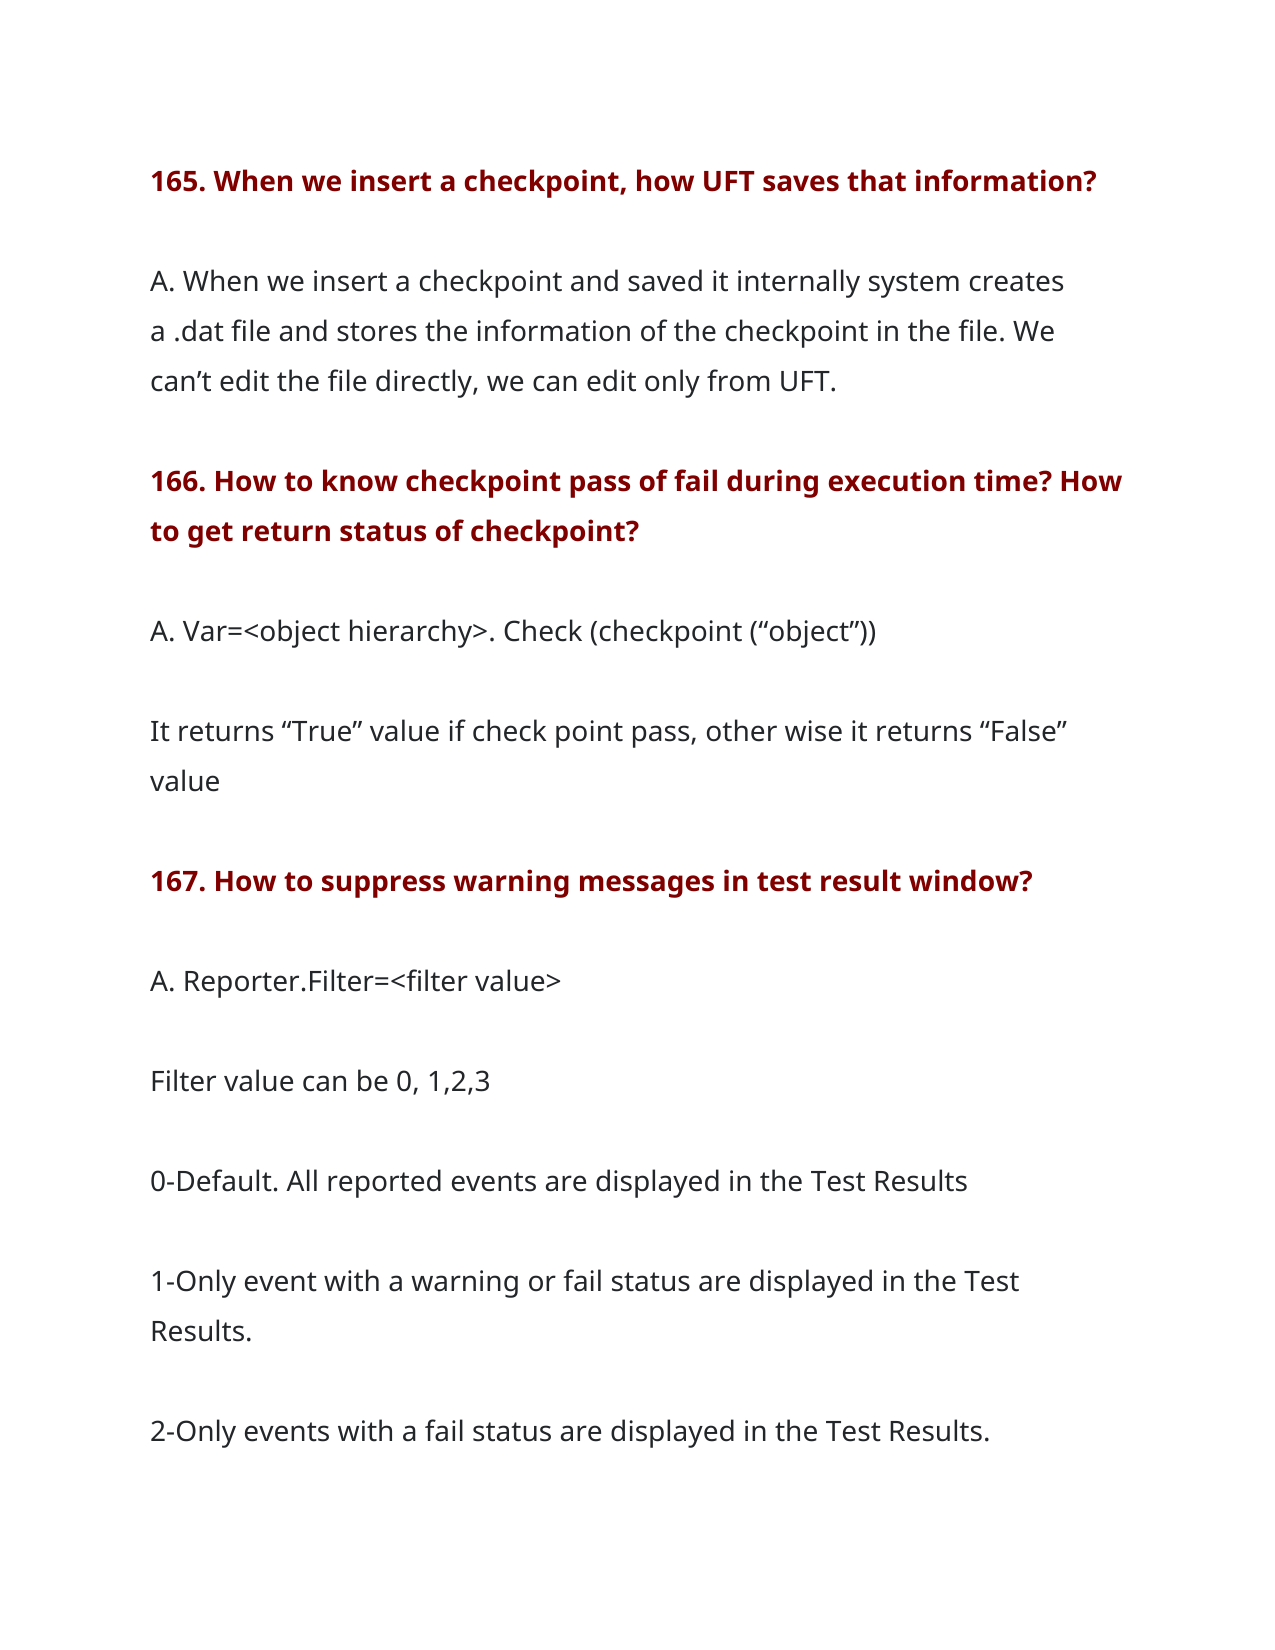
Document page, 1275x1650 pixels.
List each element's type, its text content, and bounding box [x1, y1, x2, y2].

text 1-Only event with a warning or fail status are displayed in the Test Results. [150, 1250, 1125, 1350]
text A. Reporter.Filter=<filter value> [150, 950, 1125, 1000]
text 167. How to suppress warning messages in test result window? [150, 850, 1125, 900]
text 166. How to know checkpoint pass of fail during execution time? How to get return status of checkpoint? [150, 450, 1125, 550]
text A. Var=<object hierarchy>. Check (checkpoint (“object”)) [150, 600, 1125, 650]
text 165. When we insert a checkpoint, how UFT saves that information? [150, 150, 1125, 200]
text 0-Default. All reported events are displayed in the Test Results [150, 1150, 1125, 1200]
text It returns “True” value if check point pass, other wise it returns “False” value [150, 700, 1125, 800]
text Filter value can be 0, 1,2,3 [150, 1050, 1125, 1100]
text 2-Only events with a fail status are displayed in the Test Results. [150, 1400, 1125, 1450]
text A. When we insert a checkpoint and saved it internally system creates a .dat file and stores the information of the checkpoint in the file. We can’t edit the file directly, we can edit only from UFT. [150, 250, 1125, 400]
